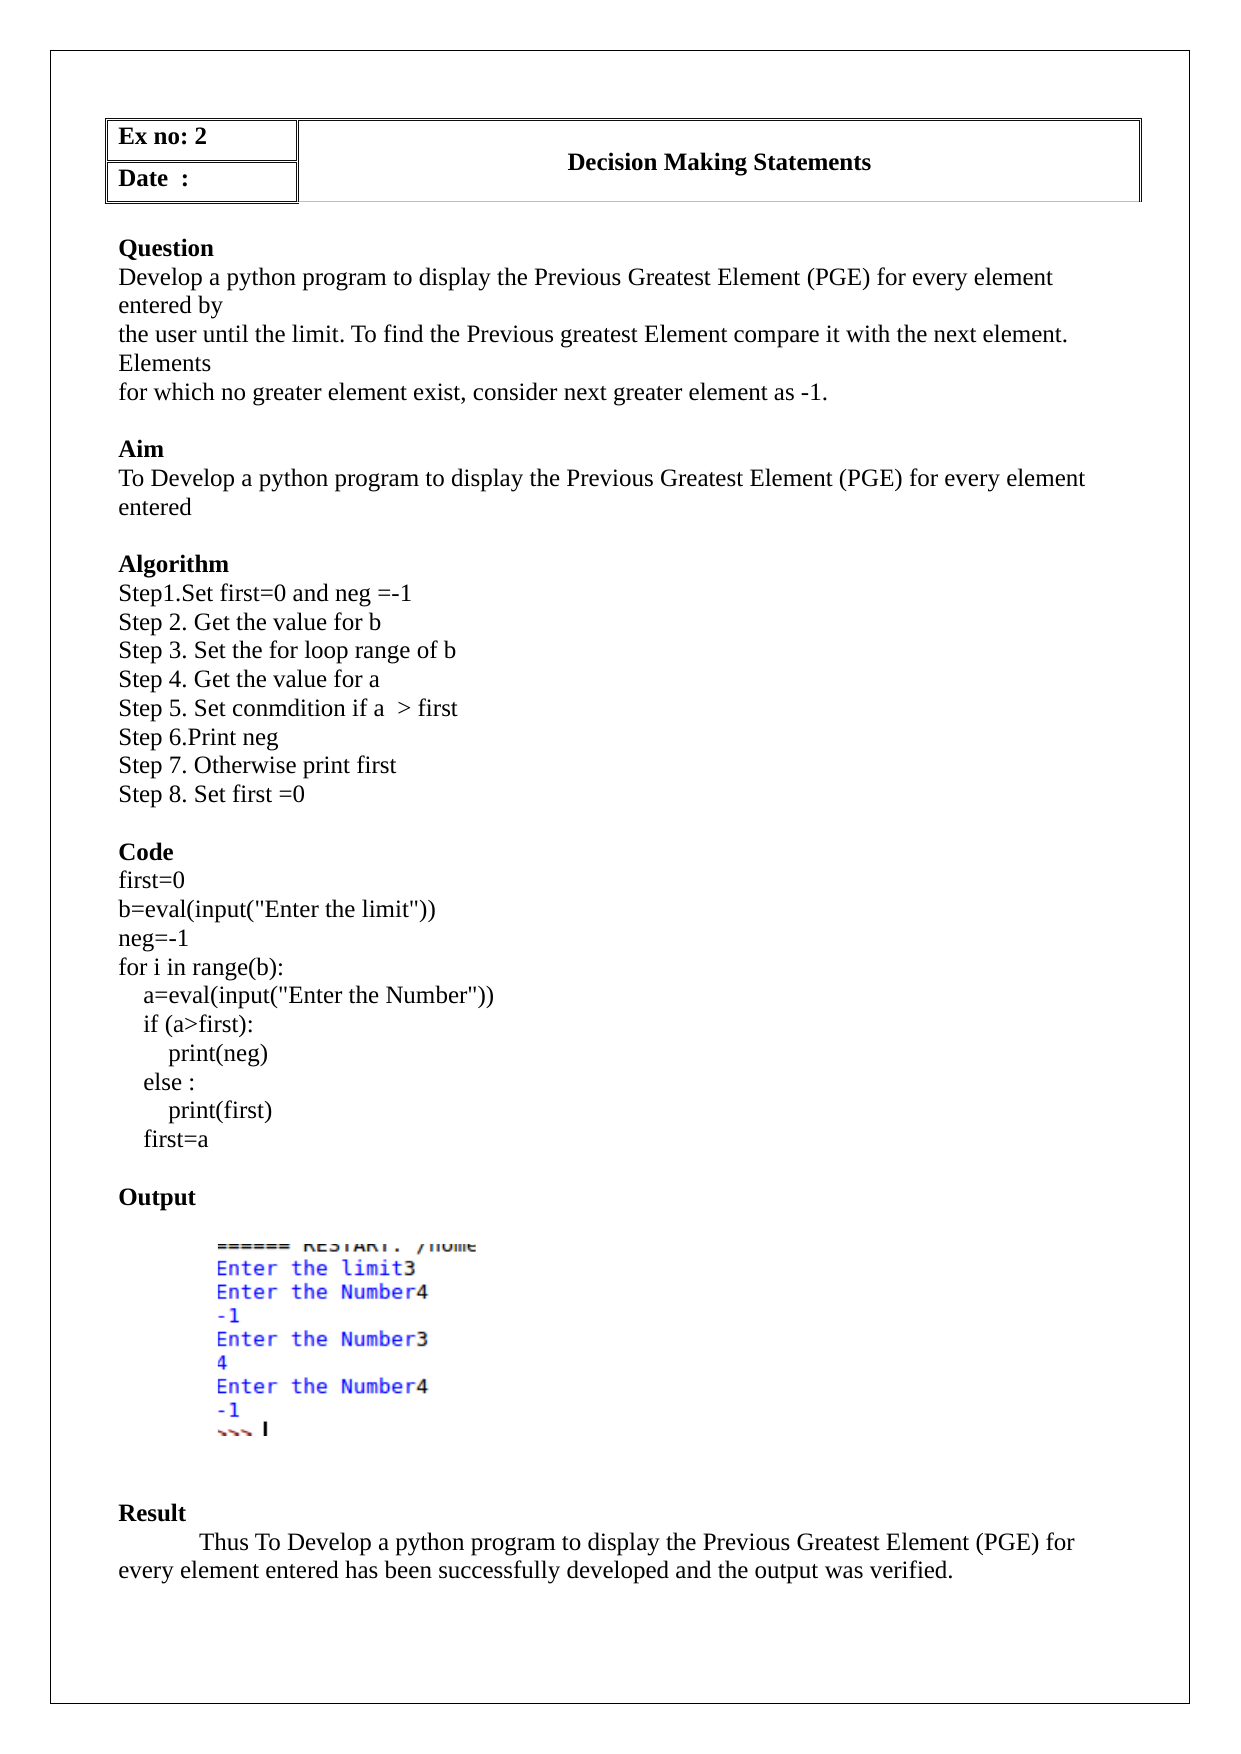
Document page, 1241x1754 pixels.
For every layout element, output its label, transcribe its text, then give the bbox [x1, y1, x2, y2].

text Step 6.Print neg [118, 722, 1122, 750]
text for i in range(b): [118, 952, 1122, 980]
text Step 8. Set first =0 [118, 779, 1122, 808]
table_cell Date : [108, 163, 296, 201]
text Step 4. Get the value for a [118, 664, 1122, 693]
text Step 3. Set the for loop range of b [118, 635, 1122, 664]
text neg=-1 [118, 923, 1122, 952]
text Output [118, 1182, 1122, 1210]
text a=eval(input("Enter the Number")) [118, 980, 1122, 1009]
text first=0 [118, 865, 1122, 894]
text first=a [118, 1124, 1122, 1153]
text To Develop a python program to display the Previous Greatest Element (PGE) for every element entered [118, 463, 1122, 520]
text Result [118, 1498, 1122, 1527]
table_header Decision Making Statements [299, 121, 1139, 201]
text the user until the limit. To find the Previous greatest Element compare it with the next element. Elements [118, 319, 1122, 377]
text Step 2. Get the value for b [118, 607, 1122, 635]
text Code [118, 837, 1122, 865]
text Thus To Develop a python program to display the Previous Greatest Element (PGE) for every element entered has been successfully developed and the output was verified. [118, 1527, 1122, 1584]
text else : [118, 1067, 1122, 1095]
text if (a>first): [118, 1009, 1122, 1038]
text Step1.Set first=0 and neg =-1 [118, 578, 1122, 607]
text Develop a python program to display the Previous Greatest Element (PGE) for every element entered by [118, 262, 1122, 319]
text print(first) [118, 1095, 1122, 1124]
text Step 7. Otherwise print first [118, 750, 1122, 779]
text print(neg) [118, 1038, 1122, 1067]
text for which no greater element exist, consider next greater element as -1. [118, 377, 1122, 405]
text Question [118, 233, 1122, 262]
table_header Ex no: 2 [108, 121, 296, 159]
picture [217, 1244, 476, 1436]
text Step 5. Set conmdition if a > first [118, 693, 1122, 722]
text Aim [118, 434, 1122, 463]
text Algorithm [118, 549, 1122, 578]
text b=eval(input("Enter the limit")) [118, 894, 1122, 923]
